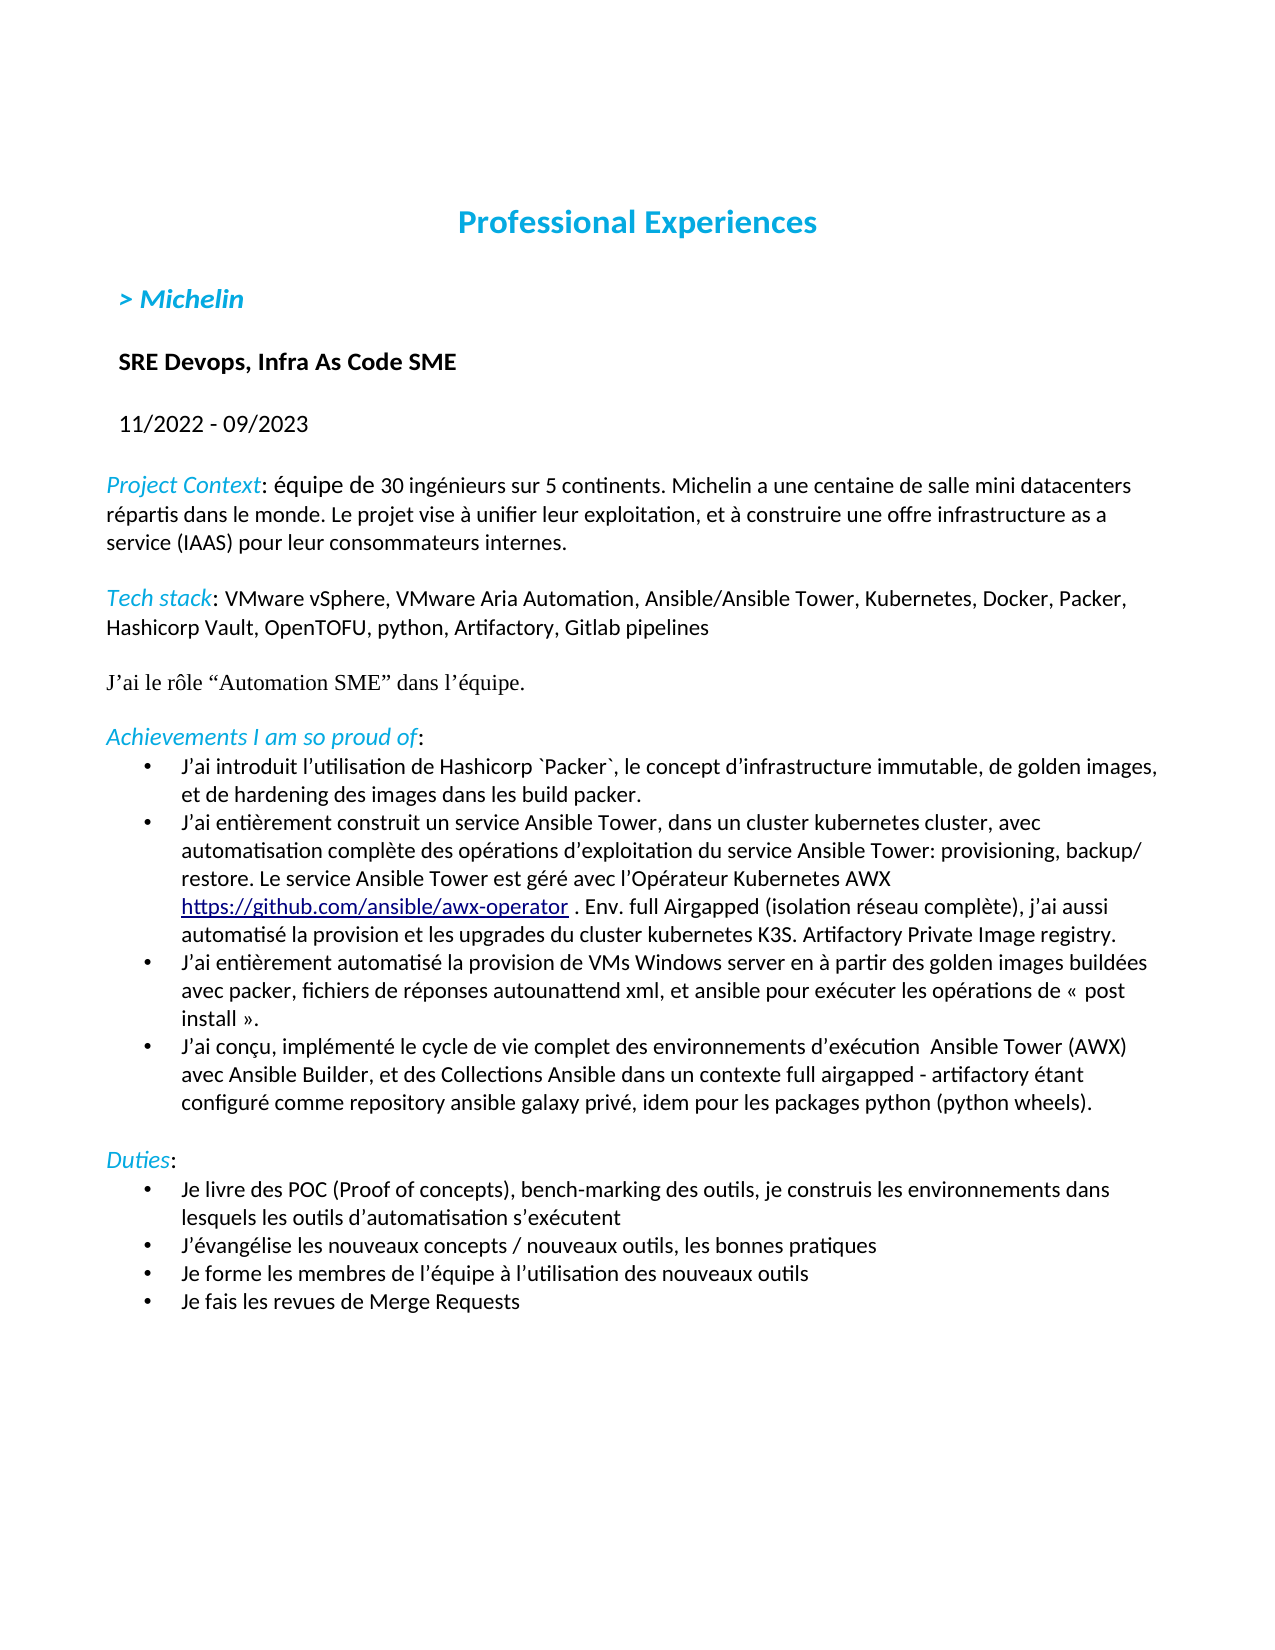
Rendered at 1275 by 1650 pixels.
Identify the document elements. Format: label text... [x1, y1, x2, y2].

text Achievements I am so proud of: [106, 722, 1169, 752]
text 11/2022 - 09/2023 [118, 408, 1169, 439]
list Je livre des POC (Proof of concepts), bench-marking des outils, je construis les environnements dans lesquels les outils d’automatisation s’exécutent [144, 1175, 1169, 1231]
list J’ai entièrement construit un service Ansible Tower, dans un cluster kubernetes cluster, avec automatisation complète des opérations d’exploitation du service Ansible Tower: provisioning, backup/ restore. Le service Ansible Tower est géré avec l’Opérateur Kubernetes AWX https://github.com/ansible/awx-operator . Env. full Airgapped (isolation réseau complète), j’ai aussi automatisé la provision et les upgrades du cluster kubernetes K3S. Artifactory Private Image registry. [144, 808, 1169, 948]
text SRE Devops, Infra As Code SME [118, 346, 1169, 376]
list J’évangélise les nouveaux concepts / nouveaux outils, les bonnes pratiques [144, 1231, 1169, 1259]
list Je forme les membres de l’équipe à l’utilisation des nouveaux outils [144, 1259, 1169, 1287]
list J’ai introduit l’utilisation de Hashicorp `Packer`, le concept d’infrastructure immutable, de golden images, et de hardening des images dans les build packer. [144, 752, 1169, 808]
text Duties: [106, 1144, 1169, 1175]
text Tech stack: VMware vSphere, VMware Aria Automation, Ansible/Ansible Tower, Kubernetes, Docker, Packer, Hashicorp Vault, OpenTOFU, python, Artifactory, Gitlab pipelines [106, 582, 1169, 641]
list J’ai conçu, implémenté le cycle de vie complet des environnements d’exécution Ansible Tower (AWX) avec Ansible Builder, et des Collections Ansible dans un contexte full airgapped - artifactory étant configuré comme repository ansible galaxy privé, idem pour les packages python (python wheels). [144, 1032, 1169, 1116]
list J’ai entièrement automatisé la provision de VMs Windows server en à partir des golden images buildées avec packer, fichiers de réponses autounattend xml, et ansible pour exécuter les opérations de « post install ». [144, 948, 1169, 1032]
text Project Context: équipe de 30 ingénieurs sur 5 continents. Michelin a une centaine de salle mini datacenters répartis dans le monde. Le projet vise à unifier leur exploitation, et à construire une offre infrastructure as a service (IAAS) pour leur consommateurs internes. [106, 469, 1169, 556]
list Je fais les revues de Merge Requests [144, 1287, 1169, 1315]
text Professional Experiences [432, 201, 843, 242]
subtitle > Michelin [118, 282, 1169, 315]
text J’ai le rôle “Automation SME” dans l’équipe. [106, 669, 1169, 695]
